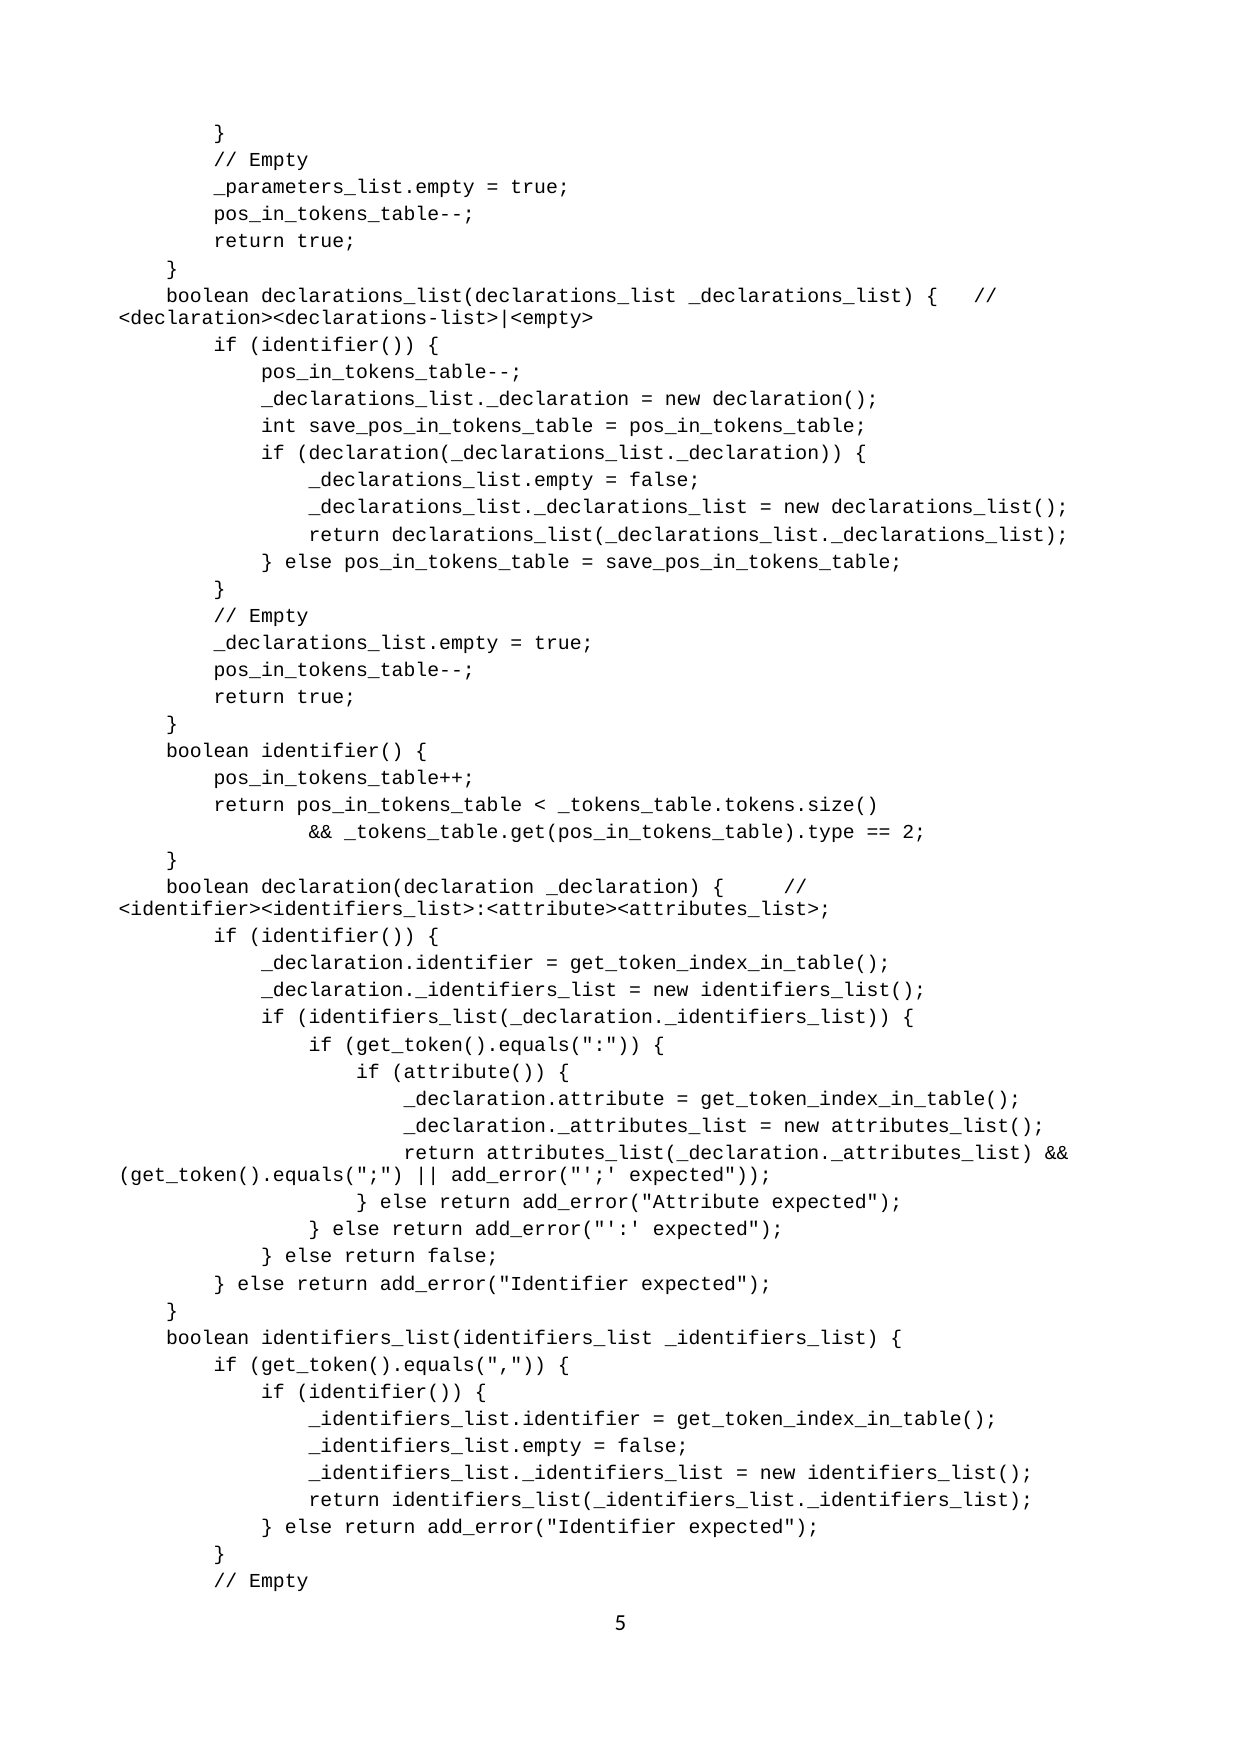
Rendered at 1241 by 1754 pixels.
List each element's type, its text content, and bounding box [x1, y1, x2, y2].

text _declaration.attribute = get_token_index_in_table(); [118, 1084, 1122, 1111]
text if (declaration(_declarations_list._declaration)) { [118, 439, 1122, 466]
text // Empty [118, 145, 1122, 172]
text boolean identifiers_list(identifiers_list _identifiers_list) { [118, 1323, 1122, 1350]
text } [118, 118, 1122, 145]
text // Empty [118, 1567, 1122, 1594]
text // Empty [118, 601, 1122, 628]
text return attributes_list(_declaration._attributes_list) && (get_token().equals(";") || add_error("';' expected")); [118, 1138, 1122, 1188]
text } else return add_error("Attribute expected"); [118, 1188, 1122, 1215]
text _declarations_list._declaration = new declaration(); [118, 384, 1122, 412]
text } [118, 709, 1122, 737]
text } else return add_error("':' expected"); [118, 1215, 1122, 1242]
text && _tokens_table.get(pos_in_tokens_table).type == 2; [118, 818, 1122, 845]
text boolean declaration(declaration _declaration) { // <identifier><identifiers_list>:<attribute><attributes_list>; [118, 872, 1122, 921]
text int save_pos_in_tokens_table = pos_in_tokens_table; [118, 412, 1122, 439]
text pos_in_tokens_table--; [118, 357, 1122, 384]
text _identifiers_list._identifiers_list = new identifiers_list(); [118, 1458, 1122, 1486]
text } [118, 254, 1122, 281]
text } [118, 845, 1122, 872]
text boolean declarations_list(declarations_list _declarations_list) { // <declaration><declarations-list>|<empty> [118, 281, 1122, 330]
text _declarations_list.empty = true; [118, 628, 1122, 655]
text _identifiers_list.identifier = get_token_index_in_table(); [118, 1404, 1122, 1431]
text if (attribute()) { [118, 1057, 1122, 1084]
text _declarations_list._declarations_list = new declarations_list(); [118, 493, 1122, 520]
text if (get_token().equals(":")) { [118, 1030, 1122, 1057]
text if (get_token().equals(",")) { [118, 1350, 1122, 1377]
text } else pos_in_tokens_table = save_pos_in_tokens_table; [118, 547, 1122, 574]
text _identifiers_list.empty = false; [118, 1431, 1122, 1458]
text pos_in_tokens_table--; [118, 655, 1122, 682]
text _parameters_list.empty = true; [118, 172, 1122, 199]
text } else return add_error("Identifier expected"); [118, 1513, 1122, 1540]
text } [118, 1540, 1122, 1567]
text if (identifier()) { [118, 1377, 1122, 1404]
text return true; [118, 682, 1122, 709]
text _declaration.identifier = get_token_index_in_table(); [118, 948, 1122, 976]
text return true; [118, 227, 1122, 254]
text if (identifier()) { [118, 330, 1122, 357]
text if (identifier()) { [118, 921, 1122, 948]
text if (identifiers_list(_declaration._identifiers_list)) { [118, 1003, 1122, 1030]
text } [118, 574, 1122, 601]
text return identifiers_list(_identifiers_list._identifiers_list); [118, 1486, 1122, 1513]
text } [118, 1296, 1122, 1323]
text pos_in_tokens_table++; [118, 764, 1122, 791]
text return pos_in_tokens_table < _tokens_table.tokens.size() [118, 791, 1122, 818]
text pos_in_tokens_table--; [118, 199, 1122, 227]
text return declarations_list(_declarations_list._declarations_list); [118, 520, 1122, 547]
text } else return add_error("Identifier expected"); [118, 1269, 1122, 1296]
text _declaration._identifiers_list = new identifiers_list(); [118, 976, 1122, 1003]
text boolean identifier() { [118, 737, 1122, 764]
text _declaration._attributes_list = new attributes_list(); [118, 1111, 1122, 1138]
text } else return false; [118, 1242, 1122, 1269]
text _declarations_list.empty = false; [118, 466, 1122, 493]
